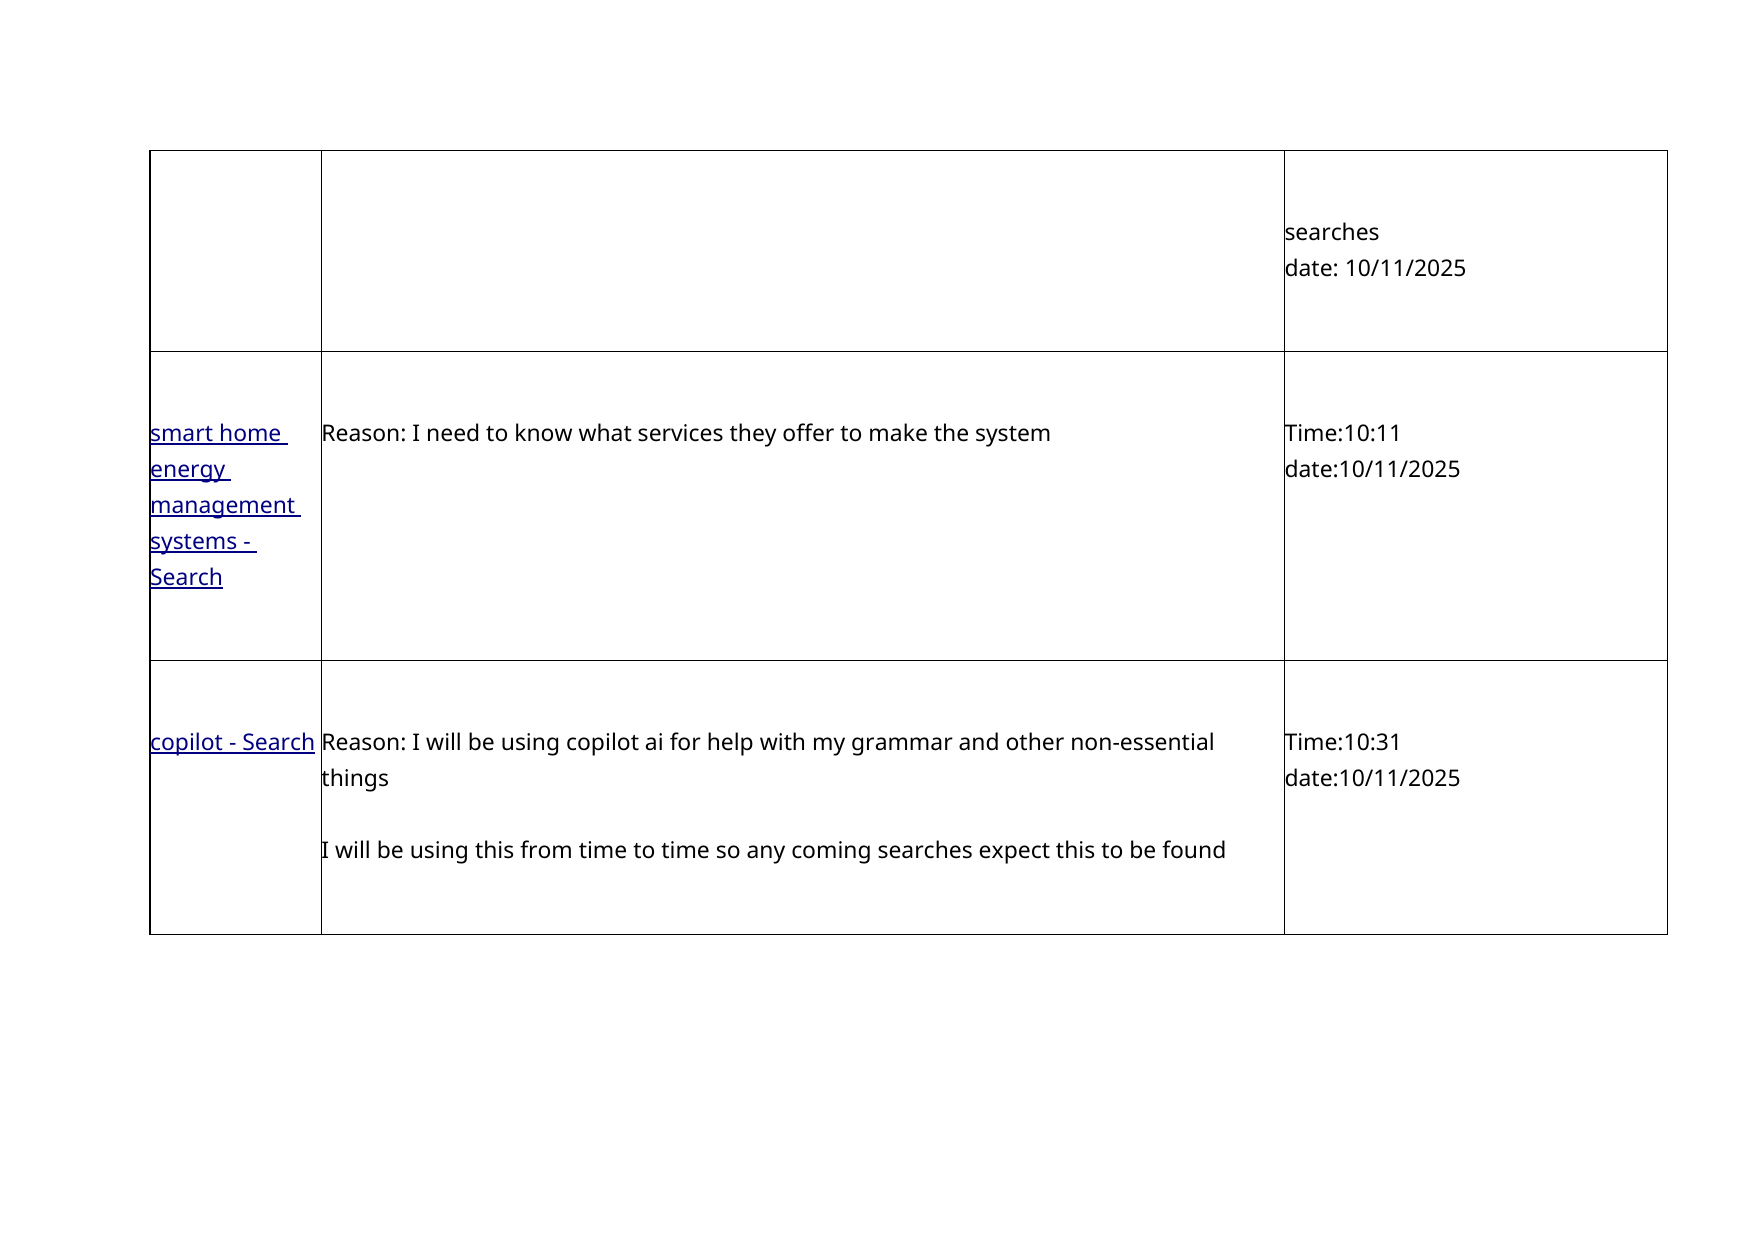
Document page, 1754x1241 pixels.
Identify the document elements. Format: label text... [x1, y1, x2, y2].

table_cell Time:10:31 date:10/11/2025 [1285, 661, 1667, 933]
table_cell Time:10:11 date:10/11/2025 [1285, 352, 1667, 660]
table_cell [151, 151, 321, 351]
table_cell copilot - Search [151, 661, 321, 933]
table_cell smart home energy management systems - Search [151, 352, 321, 660]
table_cell [322, 151, 1284, 351]
table_cell Reason: I will be using copilot ai for help with my grammar and other non-essential things I will be using this from time to time so any coming searches expect this to be found [322, 661, 1284, 933]
table_cell searches date: 10/11/2025 [1285, 151, 1667, 351]
table_cell Reason: I need to know what services they offer to make the system [322, 352, 1284, 660]
